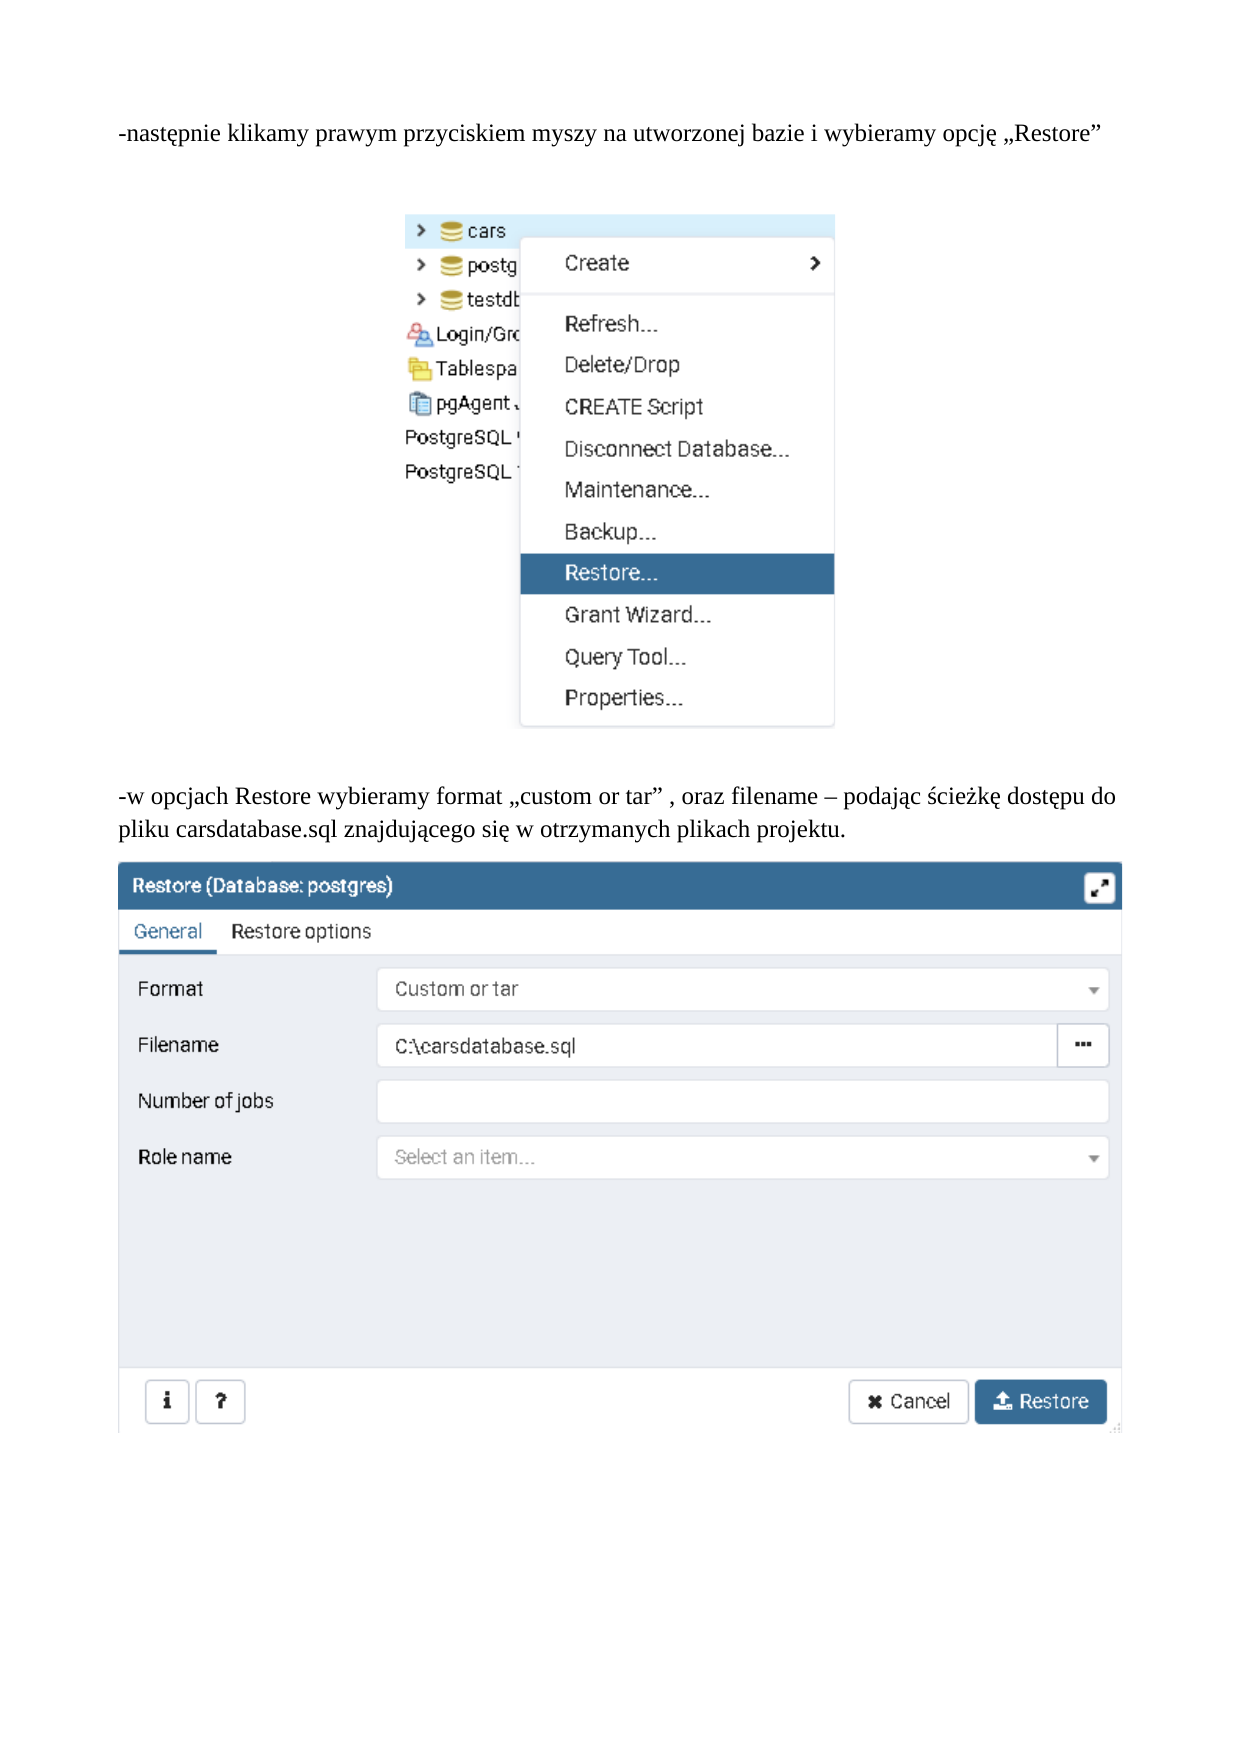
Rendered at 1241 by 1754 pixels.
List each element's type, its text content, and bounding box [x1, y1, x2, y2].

text -następnie klikamy prawym przyciskiem myszy na utworzonej bazie i wybieramy opcję „Restore” [118, 118, 1122, 147]
picture [118, 861, 1123, 1433]
text -w opcjach Restore wybieramy format „custom or tar” , oraz filename – podając ścieżkę dostępu do pliku carsdatabase.sql znajdującego się w otrzymanych plikach projektu. [118, 781, 1122, 843]
picture [405, 213, 836, 729]
